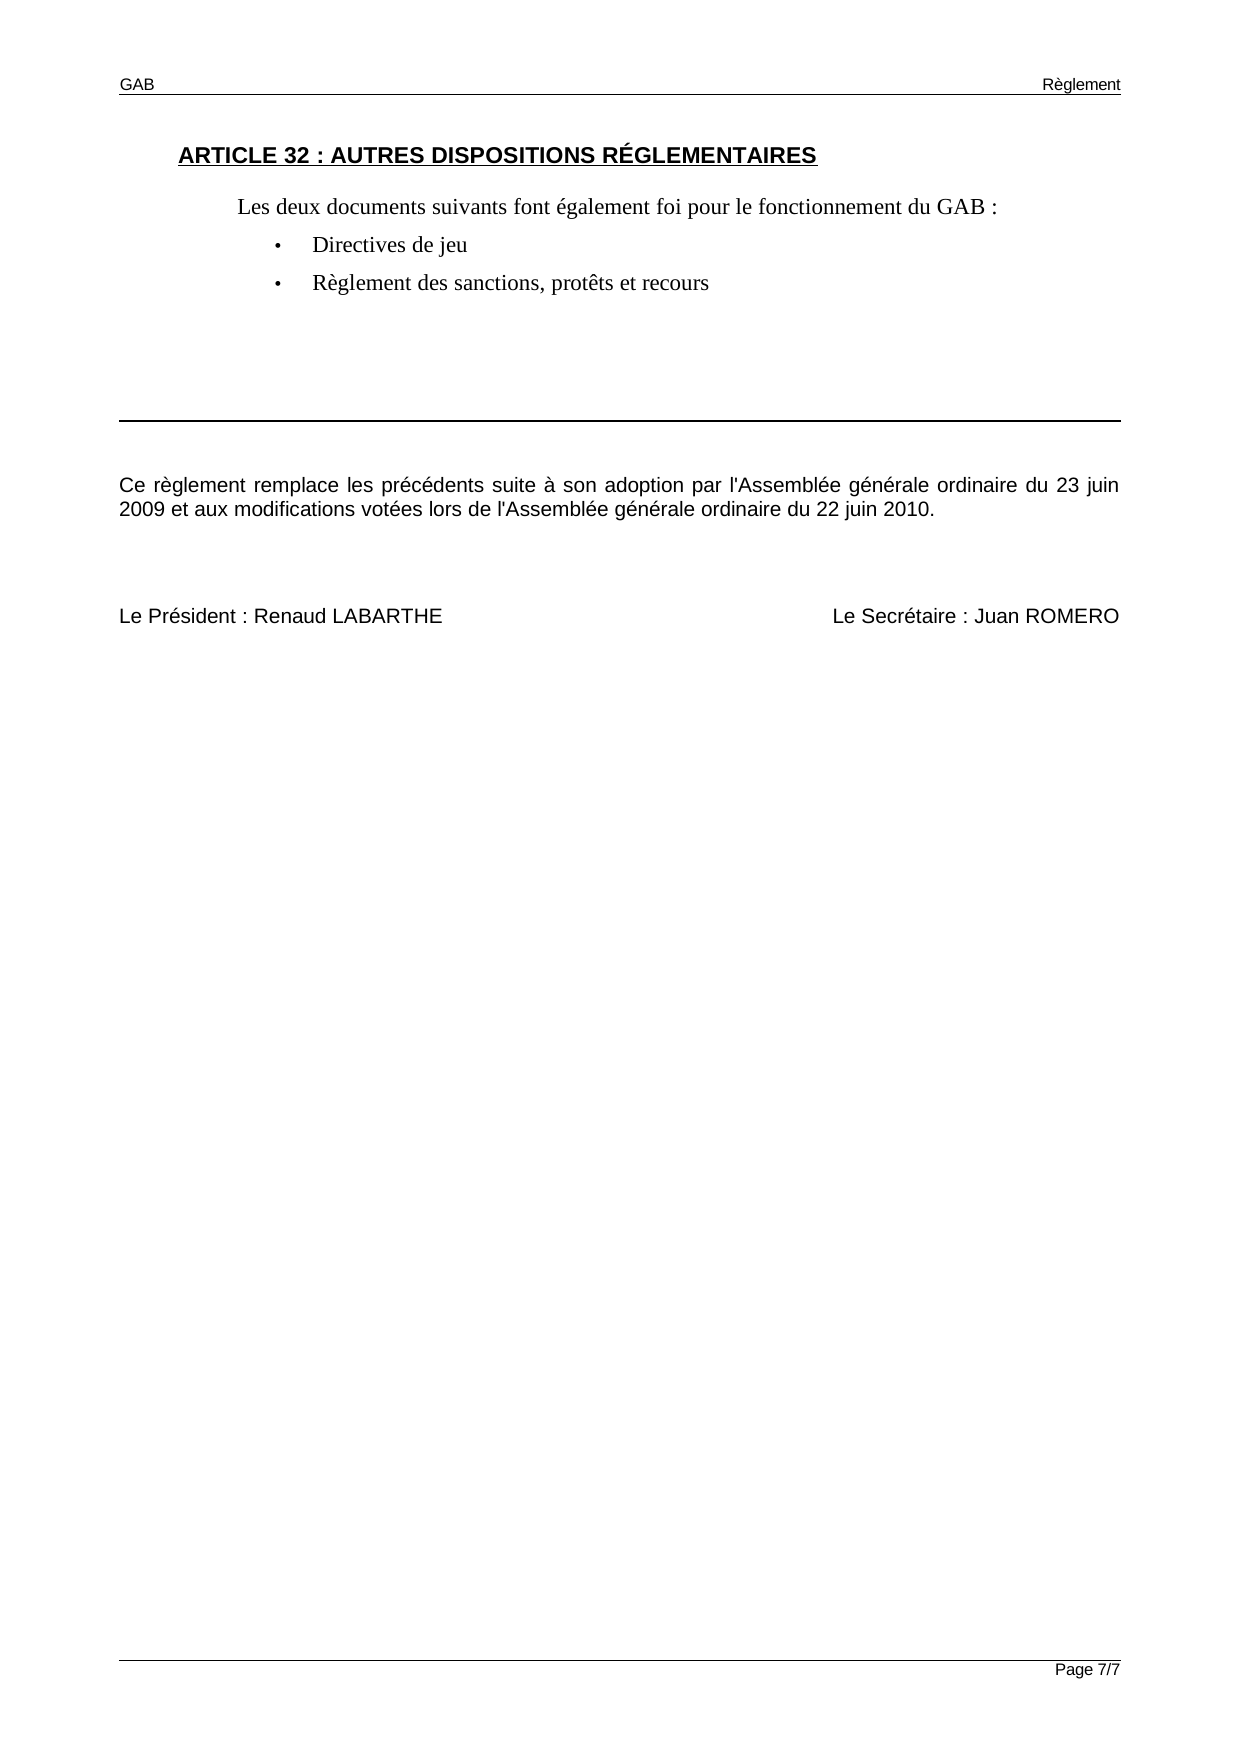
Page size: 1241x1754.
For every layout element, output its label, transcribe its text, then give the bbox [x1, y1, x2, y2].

list Règlement des sanctions, protêts et recours [274, 269, 1121, 296]
subtitle ARTICLE 32 : AUTRES DISPOSITIONS RÉGLEMENTAIRES [178, 142, 1121, 169]
list Directives de jeu [274, 231, 1121, 257]
text Ce règlement remplace les précédents suite à son adoption par l'Assemblée générale ordinaire du 23 juin 2009 et aux modifications votées lors de l'Assemblée générale ordinaire du 22 juin 2010. [119, 473, 1121, 521]
text Les deux documents suivants font également foi pour le fonctionnement du GAB : [237, 192, 1121, 219]
text Le Président : Renaud LABARTHE Le Secrétaire : Juan ROMERO [119, 604, 1121, 628]
